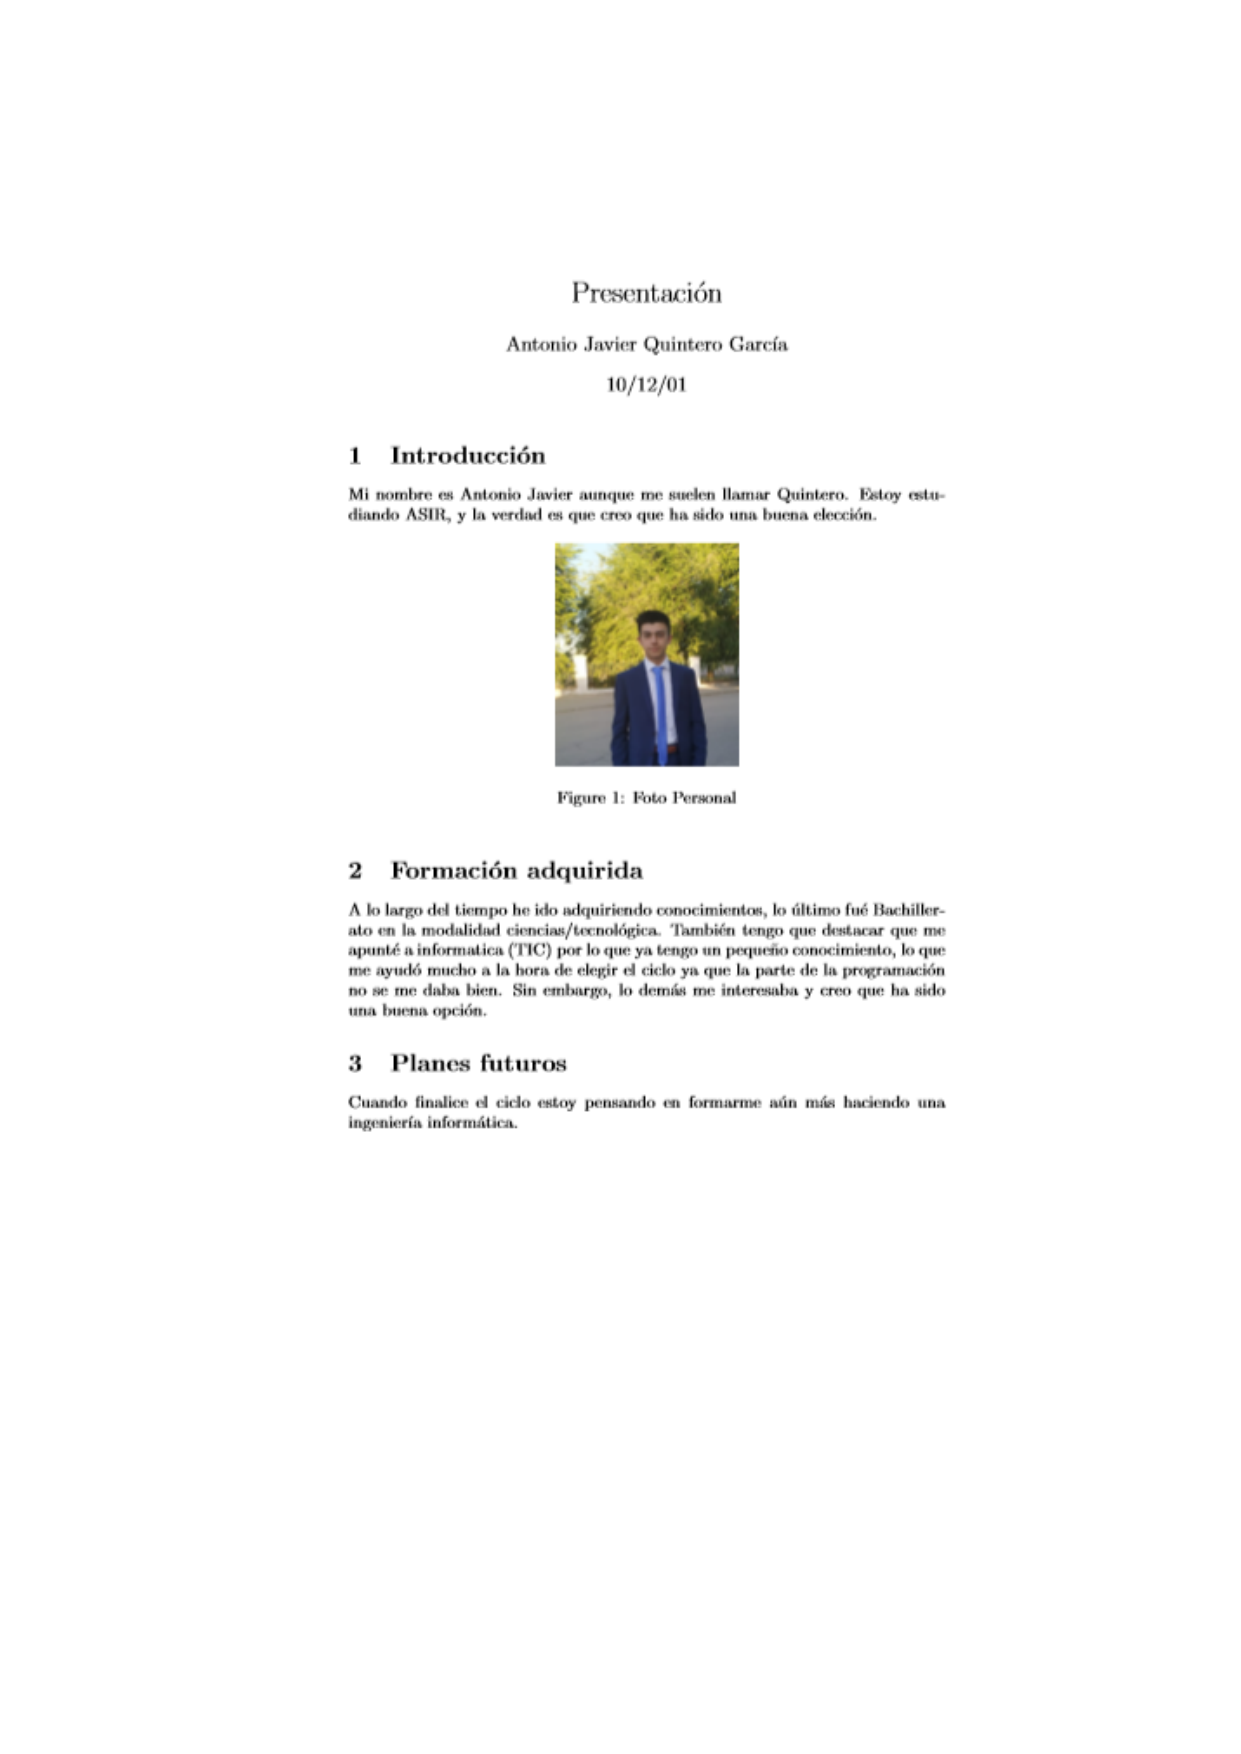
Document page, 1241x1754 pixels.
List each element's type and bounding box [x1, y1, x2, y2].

picture [295, 253, 999, 1157]
